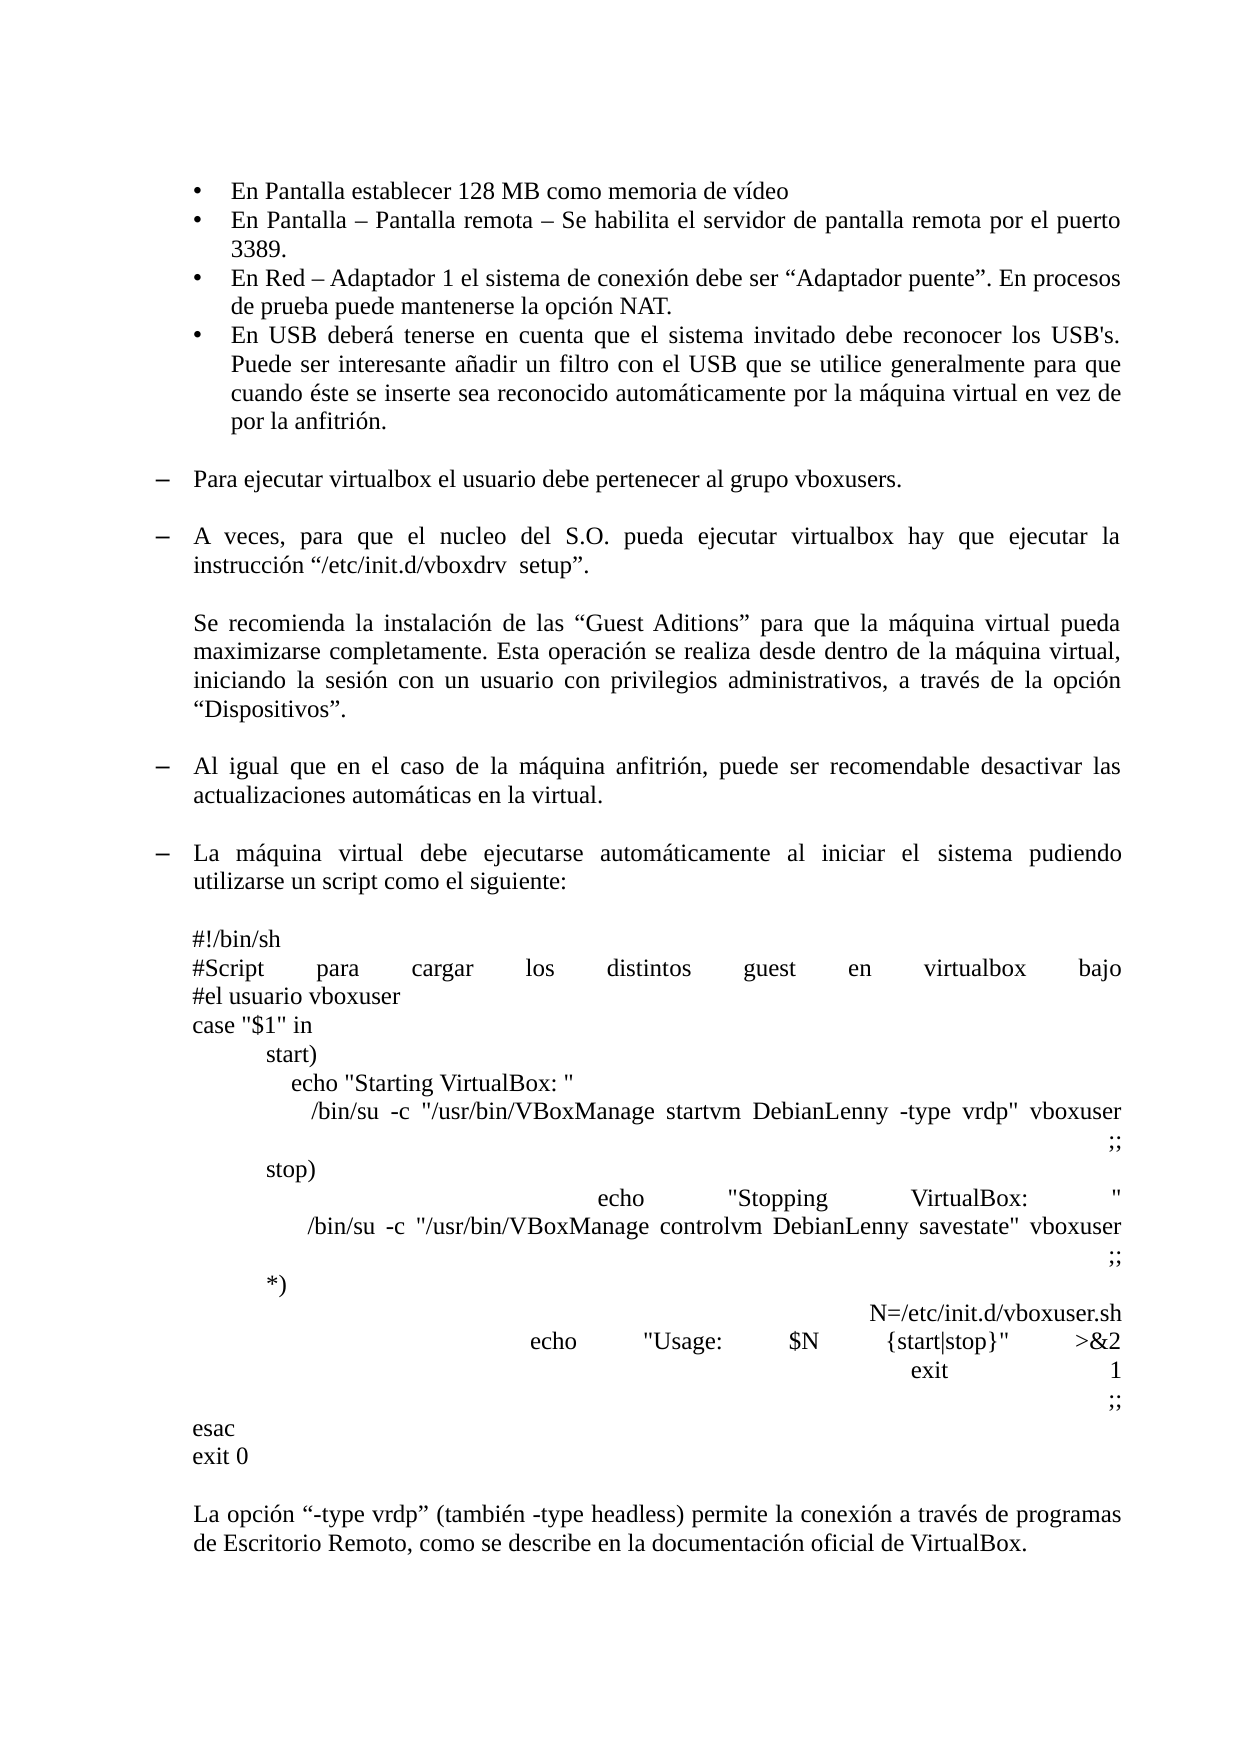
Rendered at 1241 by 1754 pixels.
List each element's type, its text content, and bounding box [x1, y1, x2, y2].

list Al igual que en el caso de la máquina anfitrión, puede ser recomendable desactivar las actualizaciones automáticas en la virtual. [156, 751, 1122, 809]
list En Pantalla establecer 128 MB como memoria de vídeo [193, 176, 1122, 205]
text exit 0 [118, 1441, 1122, 1470]
text /bin/su -c "/usr/bin/VBoxManage startvm DebianLenny -type vrdp" vboxuser ;; stop) echo "Stopping VirtualBox: " /bin/su -c "/usr/bin/VBoxManage controlvm DebianLenny savestate" vboxuser ;; *) N=/etc/init.d/vboxuser.sh echo "Usage: $N {start|stop}" >&2 exit 1 ;; esac [118, 1096, 1122, 1441]
text start) [118, 1039, 1122, 1068]
list En USB deberá tenerse en cuenta que el sistema invitado debe reconocer los USB's. Puede ser interesante añadir un filtro con el USB que se utilice generalmente para que cuando éste se inserte sea reconocido automáticamente por la máquina virtual en vez de por la anfitrión. [193, 320, 1122, 435]
list En Pantalla – Pantalla remota – Se habilita el servidor de pantalla remota por el puerto 3389. [193, 205, 1122, 263]
text echo "Starting VirtualBox: " [118, 1068, 1122, 1096]
list Se recomienda la instalación de las “Guest Aditions” para que la máquina virtual pueda maximizarse completamente. Esta operación se realiza desde dentro de la máquina virtual, iniciando la sesión con un usuario con privilegios administrativos, a través de la opción “Dispositivos”. [156, 608, 1122, 723]
list Para ejecutar virtualbox el usuario debe pertenecer al grupo vboxusers. [156, 464, 1122, 493]
list La máquina virtual debe ejecutarse automáticamente al iniciar el sistema pudiendo utilizarse un script como el siguiente: [156, 838, 1122, 895]
text #!/bin/sh #Script para cargar los distintos guest en virtualbox bajo #el usuario vboxuser [118, 924, 1122, 1010]
list La opción “-type vrdp” (también -type headless) permite la conexión a través de programas de Escritorio Remoto, como se describe en la documentación oficial de VirtualBox. [156, 1499, 1122, 1556]
list En Red – Adaptador 1 el sistema de conexión debe ser “Adaptador puente”. En procesos de prueba puede mantenerse la opción NAT. [193, 263, 1122, 320]
text case "$1" in [118, 1010, 1122, 1039]
list A veces, para que el nucleo del S.O. pueda ejecutar virtualbox hay que ejecutar la instrucción “/etc/init.d/vboxdrv setup”. [156, 521, 1122, 579]
